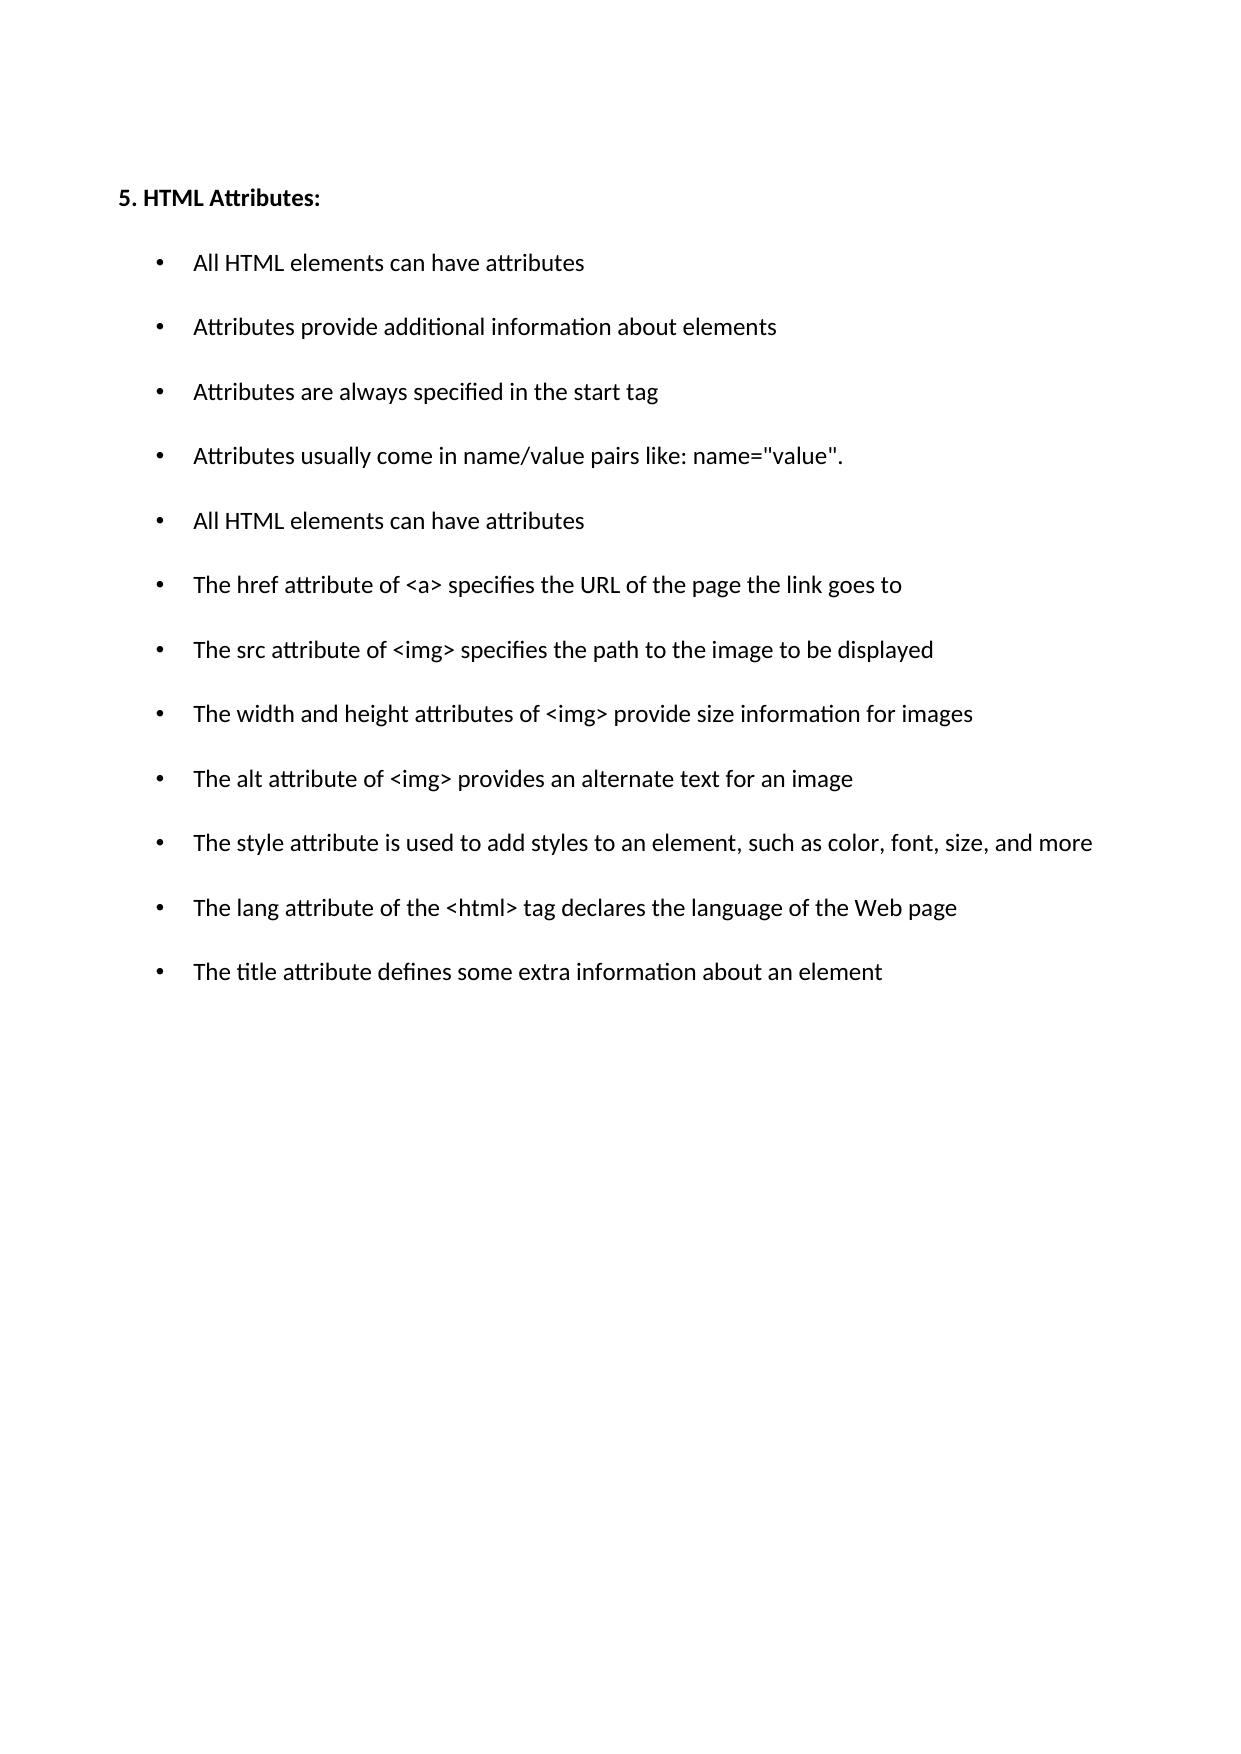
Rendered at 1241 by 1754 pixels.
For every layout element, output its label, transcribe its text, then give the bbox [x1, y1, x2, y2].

list The alt attribute of <img> provides an alternate text for an image [156, 763, 1122, 793]
list All HTML elements can have attributes [156, 247, 1122, 278]
list The href attribute of <a> specifies the URL of the page the link goes to [156, 569, 1122, 600]
list Attributes provide additional information about elements [156, 312, 1122, 342]
list The src attribute of <img> specifies the path to the image to be displayed [156, 634, 1122, 664]
list The lang attribute of the <html> tag declares the language of the Web page [156, 892, 1122, 922]
list The width and height attributes of <img> provide size information for images [156, 698, 1122, 729]
list All HTML elements can have attributes [156, 505, 1122, 536]
list Attributes usually come in name/value pairs like: name="value". [156, 441, 1122, 471]
list The title attribute defines some extra information about an element [156, 956, 1122, 987]
list The style attribute is used to add styles to an element, such as color, font, size, and more [156, 827, 1122, 858]
text 5. HTML Attributes: [118, 183, 1122, 213]
list Attributes are always specified in the start tag [156, 376, 1122, 407]
